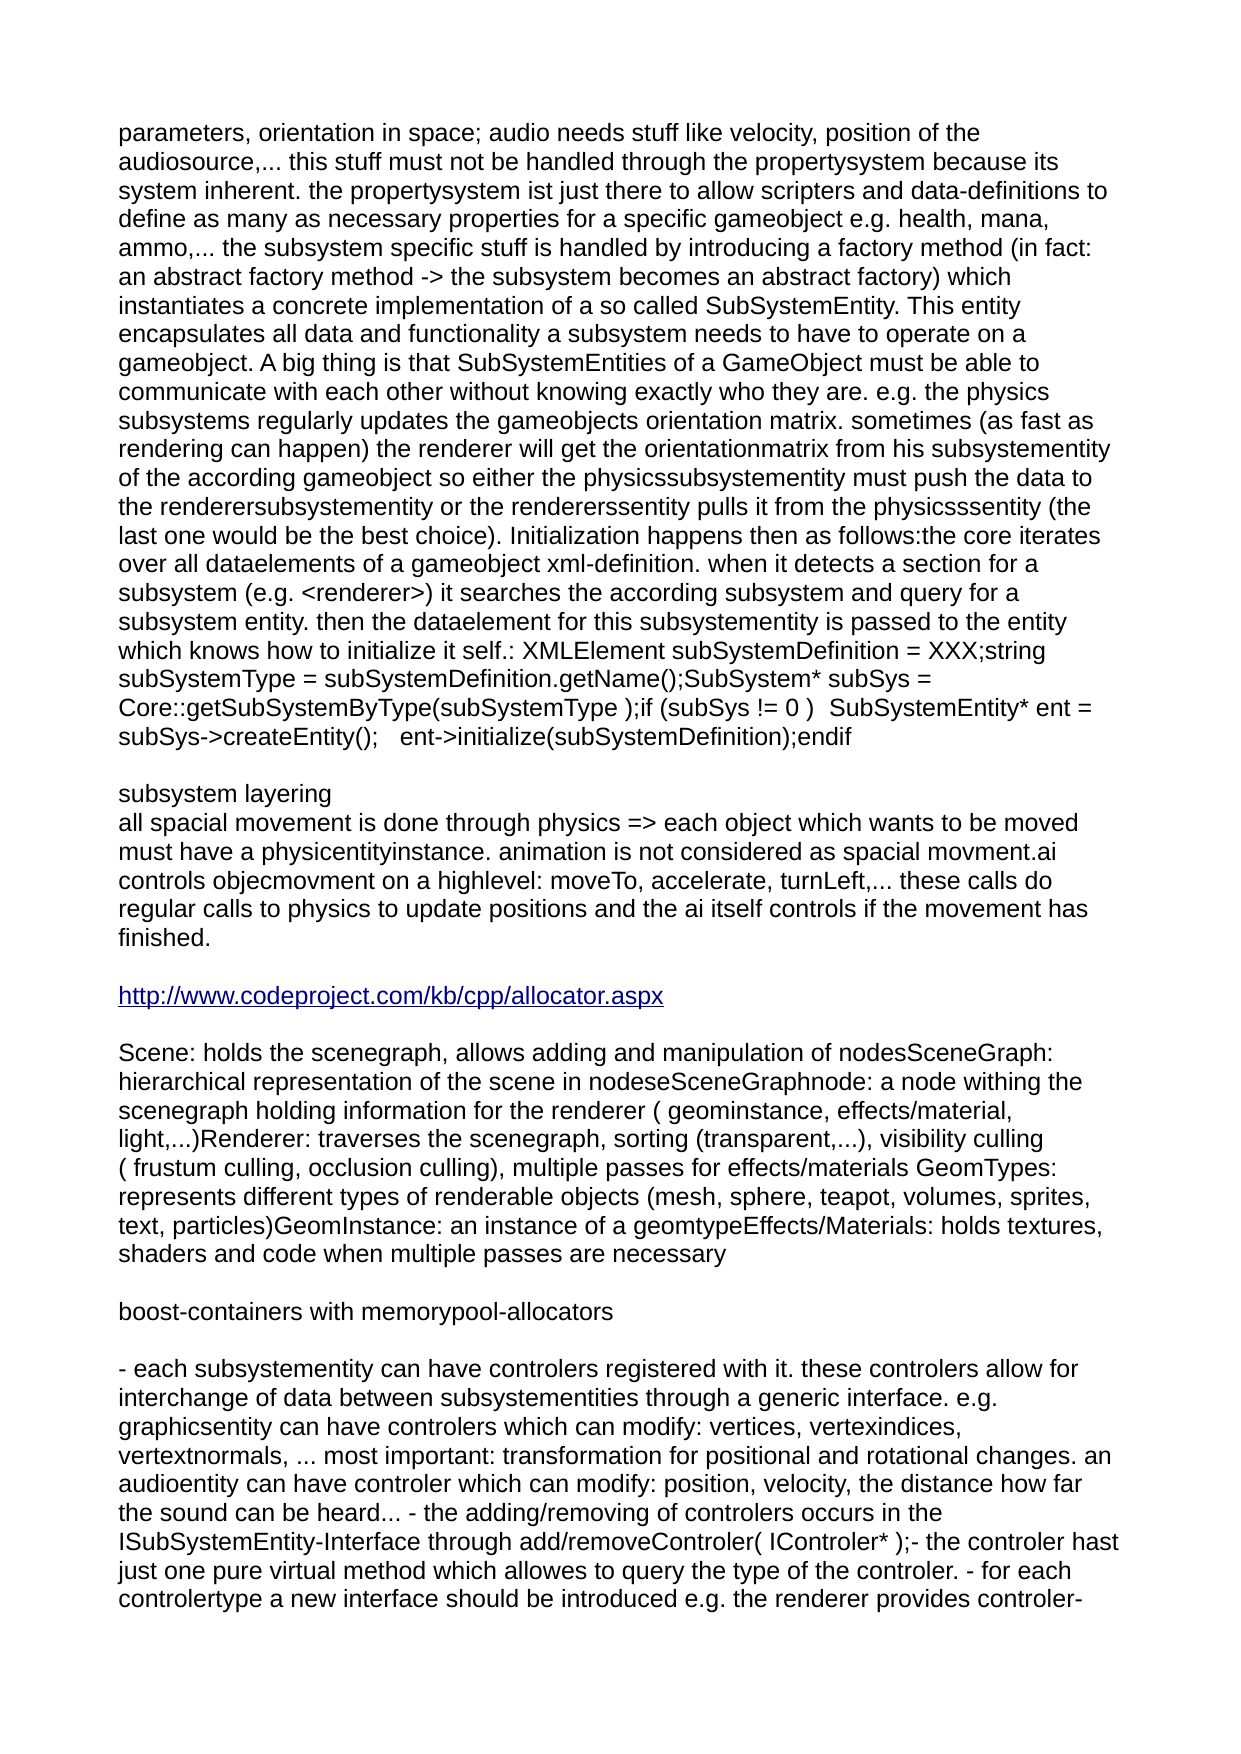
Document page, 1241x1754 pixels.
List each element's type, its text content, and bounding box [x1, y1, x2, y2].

text - each subsystementity can have controlers registered with it. these controlers allow for interchange of data between subsystementities through a generic interface. e.g. graphicsentity can have controlers which can modify: vertices, vertexindices, vertextnormals, ... most important: transformation for positional and rotational changes. an audioentity can have controler which can modify: position, velocity, the distance how far the sound can be heard... - the adding/removing of controlers occurs in the ISubSystemEntity-Interface through add/removeControler( IControler* );- the controler hast just one pure virtual method which allowes to query the type of the controler. - for each controlertype a new interface should be introduced e.g. the renderer provides controler- [118, 1354, 1122, 1613]
text parameters, orientation in space; audio needs stuff like velocity, position of the audiosource,... this stuff must not be handled through the propertysystem because its system inherent. the propertysystem ist just there to allow scripters and data-definitions to define as many as necessary properties for a specific gameobject e.g. health, mana, ammo,... the subsystem specific stuff is handled by introducing a factory method (in fact: an abstract factory method -> the subsystem becomes an abstract factory) which instantiates a concrete implementation of a so called SubSystemEntity. This entity encapsulates all data and functionality a subsystem needs to have to operate on a gameobject. A big thing is that SubSystemEntities of a GameObject must be able to communicate with each other without knowing exactly who they are. e.g. the physics subsystems regularly updates the gameobjects orientation matrix. sometimes (as fast as rendering can happen) the renderer will get the orientationmatrix from his subsystementity of the according gameobject so either the physicssubsystementity must push the data to the renderersubsystementity or the rendererssentity pulls it from the physicsssentity (the last one would be the best choice). Initialization happens then as follows:the core iterates over all dataelements of a gameobject xml-definition. when it detects a section for a subsystem (e.g. <renderer>) it searches the according subsystem and query for a subsystem entity. then the dataelement for this subsystementity is passed to the entity which knows how to initialize it self.: XMLElement subSystemDefinition = XXX;string subSystemType = subSystemDefinition.getName();SubSystem* subSys = Core::getSubSystemByType(subSystemType );if (subSys != 0 ) SubSystemEntity* ent = subSys->createEntity(); ent->initialize(subSystemDefinition);endif [118, 118, 1122, 751]
text subsystem layering [118, 779, 1122, 808]
text all spacial movement is done through physics => each object which wants to be moved must have a physicentityinstance. animation is not considered as spacial movment.ai controls objecmovment on a highlevel: moveTo, accelerate, turnLeft,... these calls do regular calls to physics to update positions and the ai itself controls if the movement has finished. [118, 808, 1122, 952]
text Scene: holds the scenegraph, allows adding and manipulation of nodesSceneGraph: hierarchical representation of the scene in nodeseSceneGraphnode: a node withing the scenegraph holding information for the renderer ( geominstance, effects/material, light,...)Renderer: traverses the scenegraph, sorting (transparent,...), visibility culling ( frustum culling, occlusion culling), multiple passes for effects/materials GeomTypes: represents different types of renderable objects (mesh, sphere, teapot, volumes, sprites, text, particles)GeomInstance: an instance of a geomtypeEffects/Materials: holds textures, shaders and code when multiple passes are necessary [118, 1038, 1122, 1268]
text http://www.codeproject.com/kb/cpp/allocator.aspx [118, 981, 1122, 1009]
text boost-containers with memorypool-allocators [118, 1297, 1122, 1326]
